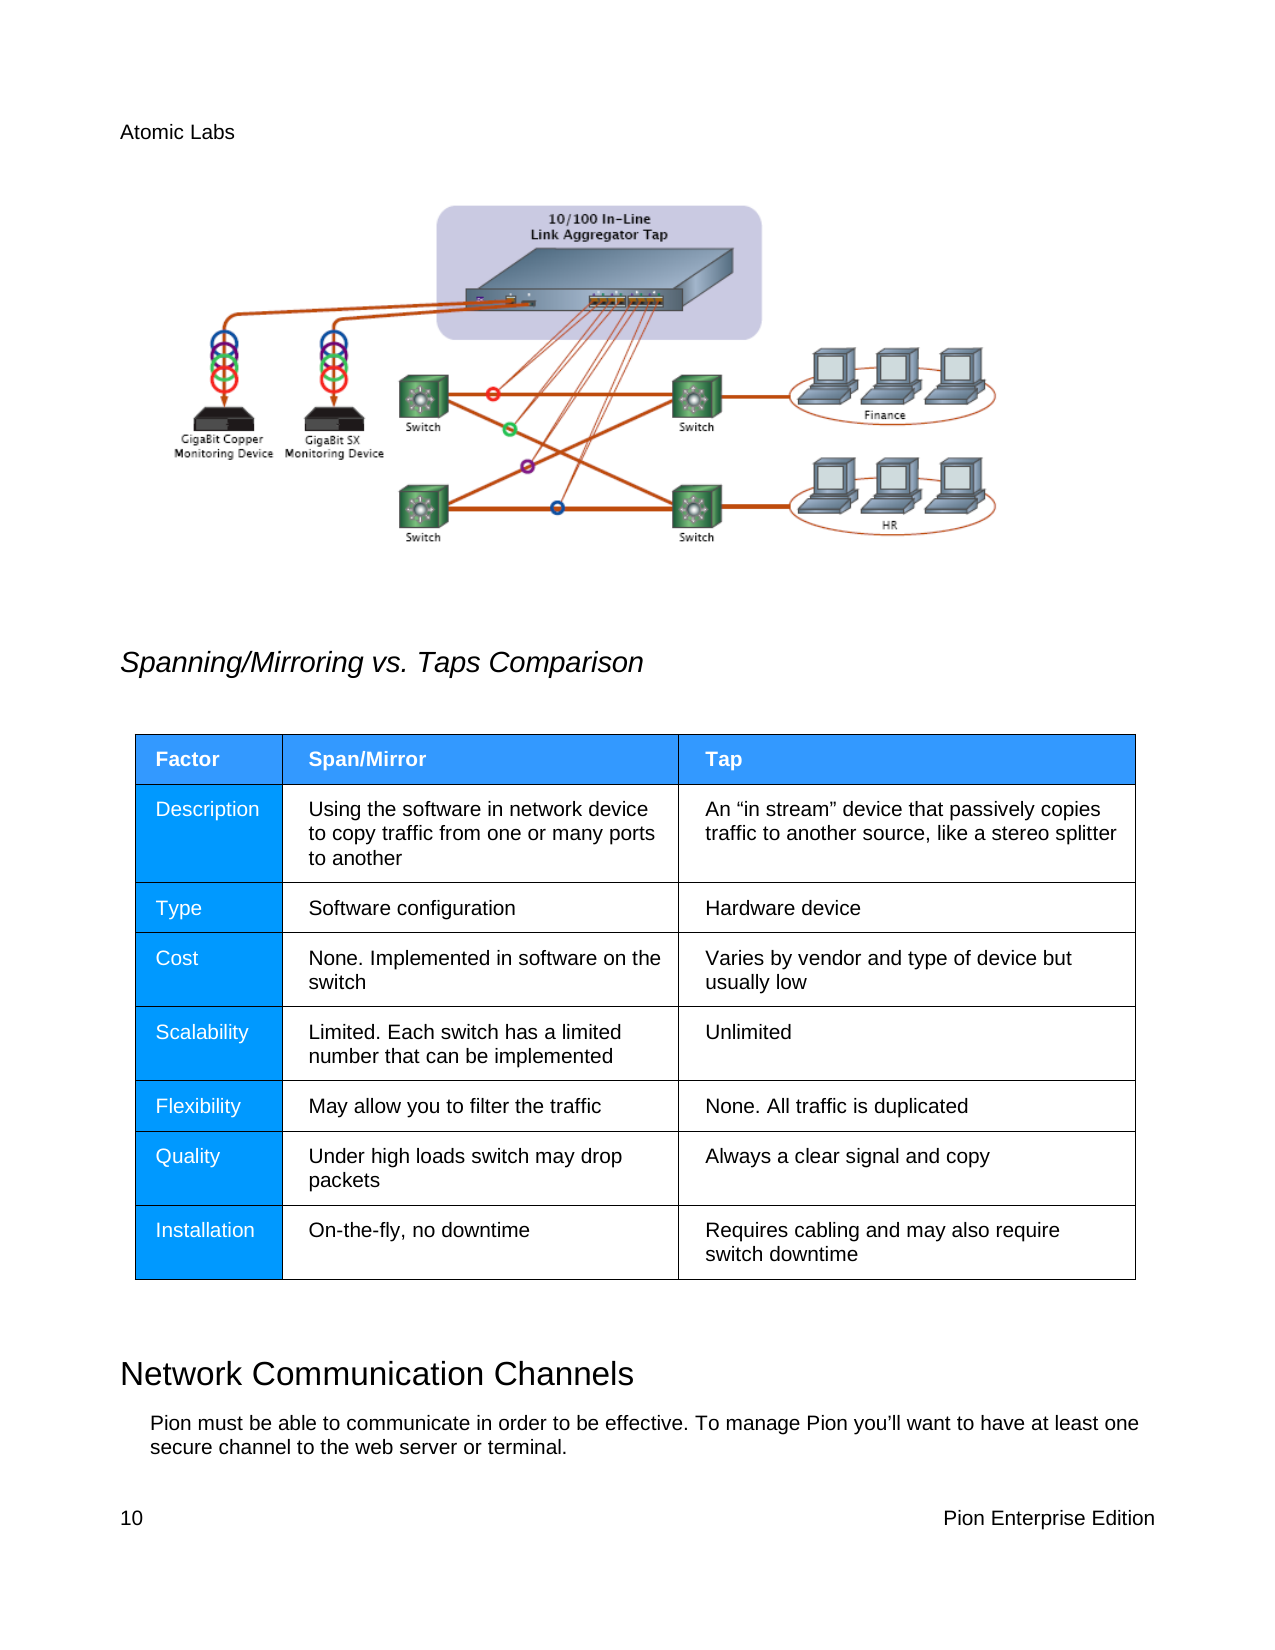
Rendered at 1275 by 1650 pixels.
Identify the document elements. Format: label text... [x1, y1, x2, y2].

table_cell Quality [136, 1132, 282, 1205]
table_cell Limited. Each switch has a limited number that can be implemented [283, 1007, 678, 1080]
table_cell Flexibility [136, 1081, 282, 1131]
table_header Span/Mirror [283, 735, 678, 784]
table_cell None. Implemented in software on the switch [283, 933, 678, 1006]
table_cell Under high loads switch may drop packets [283, 1132, 678, 1205]
table_cell Varies by vendor and type of device but usually low [679, 933, 1135, 1006]
table_cell May allow you to filter the traffic [283, 1081, 678, 1131]
table_cell Unlimited [679, 1007, 1135, 1080]
table_cell Always a clear signal and copy [679, 1132, 1135, 1205]
table_header Tap [679, 735, 1135, 784]
subtitle Network Communication Channels [120, 1354, 1155, 1392]
table_cell Using the software in network device to copy traffic from one or many ports to another [283, 785, 678, 882]
table_cell On-the-fly, no downtime [283, 1206, 678, 1279]
table_cell Requires cabling and may also require switch downtime [679, 1206, 1135, 1279]
table_cell Hardware device [679, 883, 1135, 932]
text Pion must be able to communicate in order to be effective. To manage Pion you’ll want to have at least one secure channel to the web server or terminal. [150, 1411, 1155, 1459]
subtitle Spanning/Mirroring vs. Taps Comparison [120, 645, 1155, 678]
table_cell Scalability [136, 1007, 282, 1080]
table_cell Description [136, 785, 282, 882]
table_cell An “in stream” device that passively copies traffic to another source, like a stereo splitter [679, 785, 1135, 882]
table_cell Installation [136, 1206, 282, 1279]
table_cell Cost [136, 933, 282, 1006]
table_cell None. All traffic is duplicated [679, 1081, 1135, 1131]
table_header Factor [136, 735, 282, 784]
table_cell Type [136, 883, 282, 932]
table_cell Software configuration [283, 883, 678, 932]
